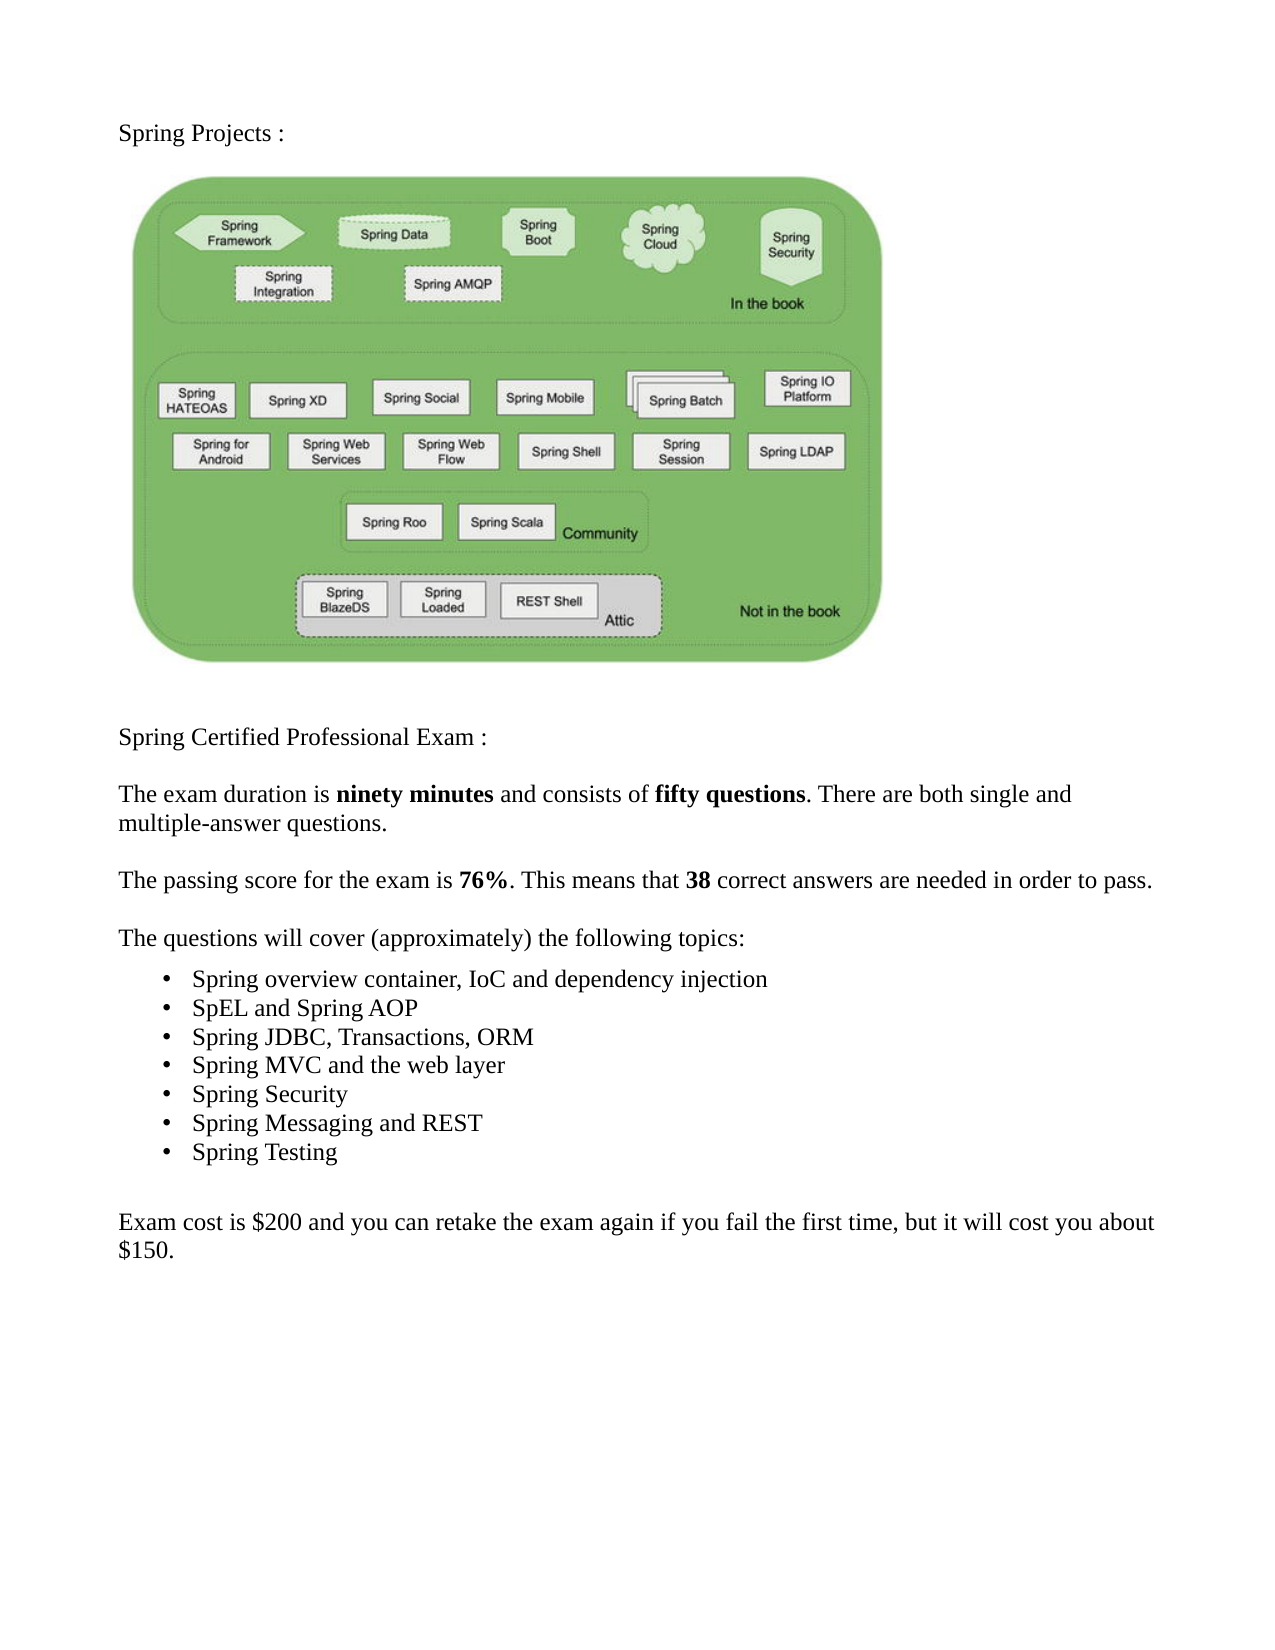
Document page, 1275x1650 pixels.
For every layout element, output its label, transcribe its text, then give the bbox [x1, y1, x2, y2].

list Spring overview container, IoC and dependency injection [162, 964, 1157, 993]
text The passing score for the exam is 76%. This means that 38 correct answers are needed in order to pass. [118, 866, 1157, 894]
list Spring MVC and the web layer [162, 1051, 1157, 1079]
text Spring Projects : [118, 118, 1157, 147]
list Spring JDBC, Transactions, ORM [162, 1022, 1157, 1051]
list SpEL and Spring AOP [162, 993, 1157, 1022]
text Exam cost is $200 and you can retake the exam again if you fail the first time, but it will cost you about $150. [118, 1207, 1157, 1264]
text The questions will cover (approximately) the following topics: [118, 923, 1157, 952]
list Spring Messaging and REST [162, 1108, 1157, 1137]
text Spring Certified Professional Exam : [118, 722, 1157, 751]
list Spring Security [162, 1079, 1157, 1108]
text The exam duration is ninety minutes and consists of fifty questions. There are both single and multiple-answer questions. [118, 779, 1157, 837]
list Spring Testing [162, 1137, 1157, 1166]
picture [131, 175, 884, 664]
